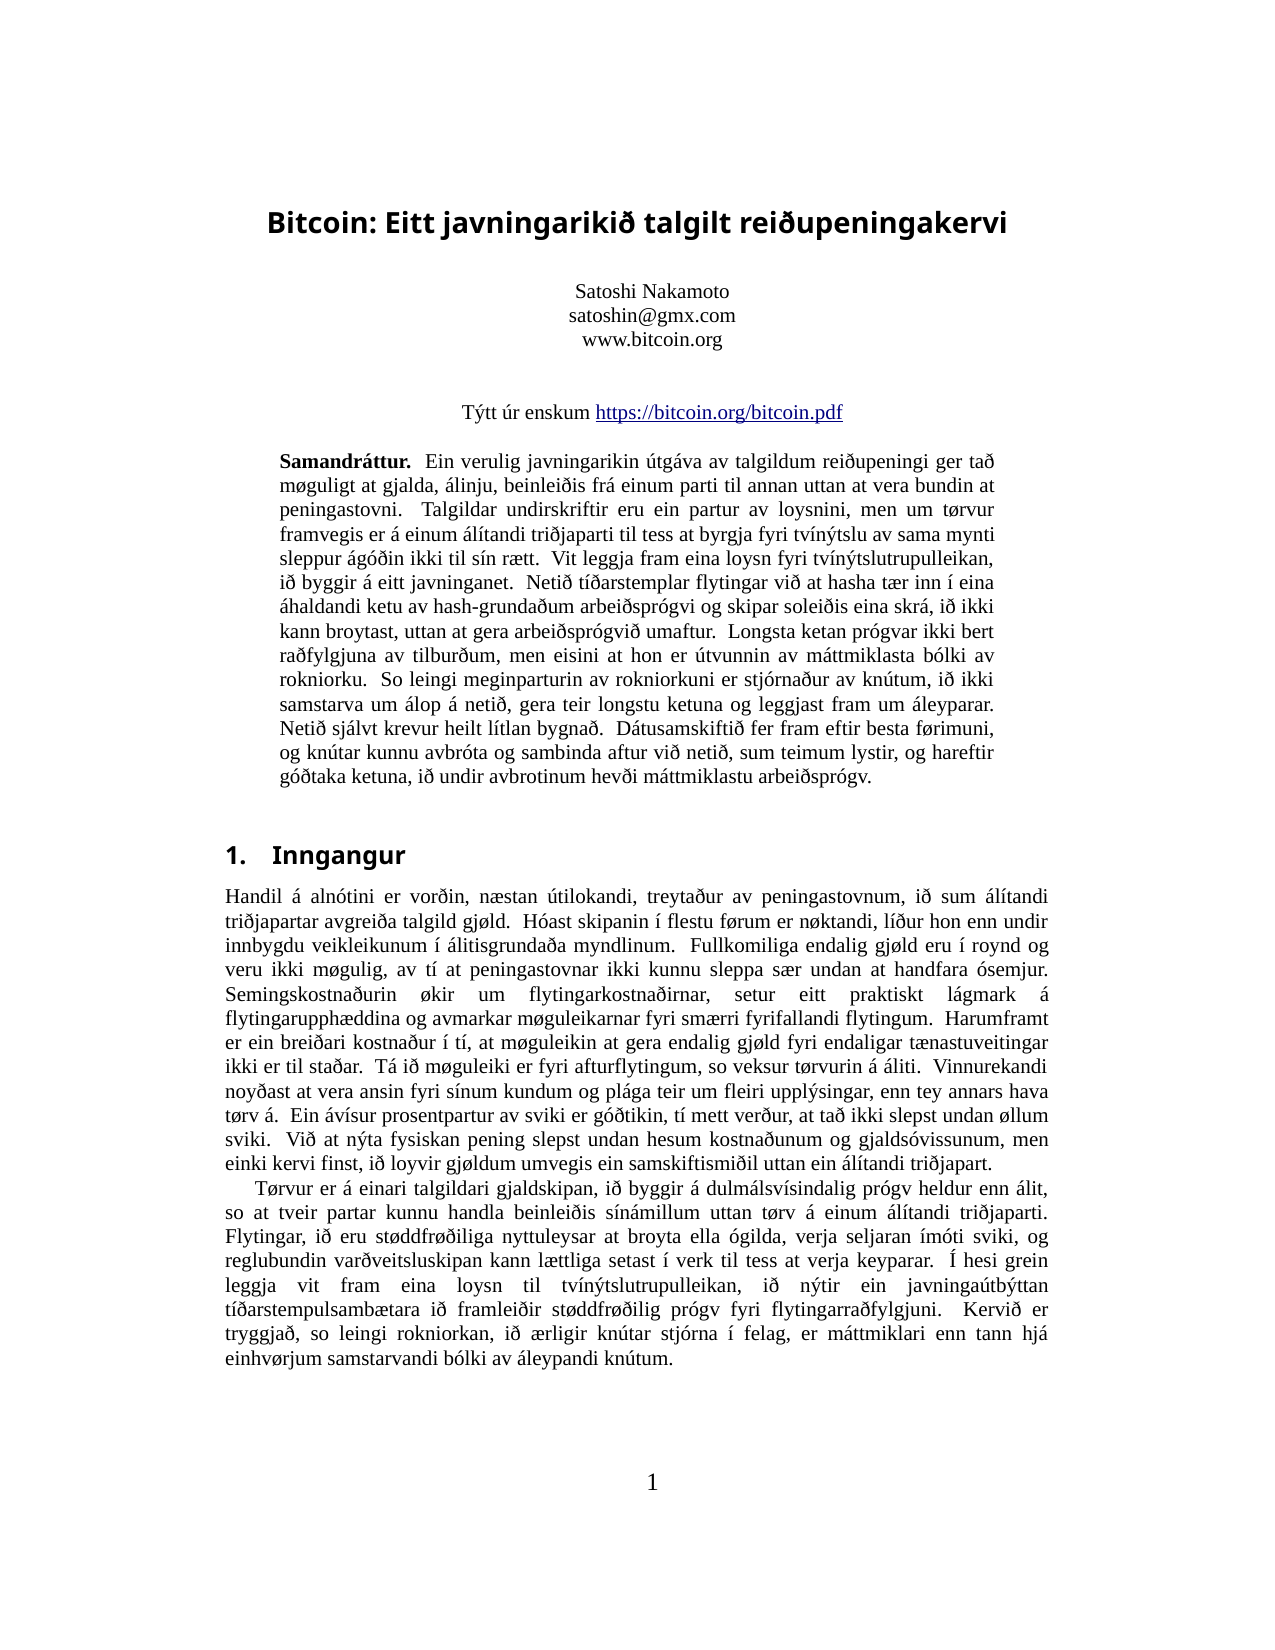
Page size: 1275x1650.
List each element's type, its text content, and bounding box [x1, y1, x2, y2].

text Handil á alnótini er vorðin, næstan útilokandi, treytaður av peningastovnum, ið sum álítandi triðjapartar avgreiða talgild gjøld. Hóast skipanin í flestu førum er nøktandi, líður hon enn undir innbygdu veikleikunum í álitisgrundaða myndlinum. Fullkomiliga endalig gjøld eru í roynd og veru ikki møgulig, av tí at peningastovnar ikki kunnu sleppa sær undan at handfara ósemjur. Semingskostnaðurin økir um flytingarkostnaðirnar, setur eitt praktiskt lágmark á flytingarupphæddina og avmarkar møguleikarnar fyri smærri fyrifallandi flytingum. Harumframt er ein breiðari kostnaður í tí, at møguleikin at gera endalig gjøld fyri endaligar tænastuveitingar ikki er til staðar. Tá ið møguleiki er fyri afturflytingum, so veksur tørvurin á áliti. Vinnurekandi noyðast at vera ansin fyri sínum kundum og plága teir um fleiri upplýsingar, enn tey annars hava tørv á. Ein ávísur prosentpartur av sviki er góðtikin, tí mett verður, at tað ikki slepst undan øllum sviki. Við at nýta fysiskan pening slepst undan hesum kostnaðunum og gjaldsóvissunum, men einki kervi finst, ið loyvir gjøldum umvegis ein samskiftismiðil uttan ein álítandi triðjapart. [225, 884, 1050, 1175]
subtitle 1. Inngangur [225, 838, 1050, 872]
text Týtt úr enskum https://bitcoin.org/bitcoin.pdf [225, 400, 1050, 424]
text Satoshi Nakamoto [225, 279, 1050, 303]
text Samandráttur. Ein verulig javningarikin útgáva av talgildum reiðupeningi ger tað møguligt at gjalda, álinju, beinleiðis frá einum parti til annan uttan at vera bundin at peningastovni. Talgildar undirskriftir eru ein partur av loysnini, men um tørvur framvegis er á einum álítandi triðjaparti til tess at byrgja fyri tvínýtslu av sama mynti sleppur ágóðin ikki til sín rætt. Vit leggja fram eina loysn fyri tvínýtslutrupulleikan, ið byggir á eitt javninganet. Netið tíðarstemplar flytingar við at hasha tær inn í eina áhaldandi ketu av hash-grundaðum arbeiðsprógvi og skipar soleiðis eina skrá, ið ikki kann broytast, uttan at gera arbeiðsprógvið umaftur. Longsta ketan prógvar ikki bert raðfylgjuna av tilburðum, men eisini at hon er útvunnin av máttmiklasta bólki av rokniorku. So leingi meginparturin av rokniorkuni er stjórnaður av knútum, ið ikki samstarva um álop á netið, gera teir longstu ketuna og leggjast fram um áleyparar. Netið sjálvt krevur heilt lítlan bygnað. Dátusamskiftið fer fram eftir besta førimuni, og knútar kunnu avbróta og sambinda aftur við netið, sum teimum lystir, og hareftir góðtaka ketuna, ið undir avbrotinum hevði máttmiklastu arbeiðsprógv. [279, 448, 996, 788]
text satoshin@gmx.com [225, 303, 1050, 327]
subtitle Bitcoin: Eitt javningarikið talgilt reiðupeningakervi [225, 202, 1050, 242]
text www.bitcoin.org [225, 327, 1050, 351]
text Tørvur er á einari talgildari gjaldskipan, ið byggir á dulmálsvísindalig prógv heldur enn álit, so at tveir partar kunnu handla beinleiðis sínámillum uttan tørv á einum álítandi triðjaparti. Flytingar, ið eru støddfrøðiliga nyttuleysar at broyta ella ógilda, verja seljaran ímóti sviki, og reglubundin varðveitsluskipan kann lættliga setast í verk til tess at verja keyparar. Í hesi grein leggja vit fram eina loysn til tvínýtslutrupulleikan, ið nýtir ein javningaútbýttan tíðarstempulsambætara ið framleiðir støddfrøðilig prógv fyri flytingarraðfylgjuni. Kervið er tryggjað, so leingi rokniorkan, ið ærligir knútar stjórna í felag, er máttmiklari enn tann hjá einhvørjum samstarvandi bólki av áleypandi knútum. [225, 1175, 1050, 1369]
